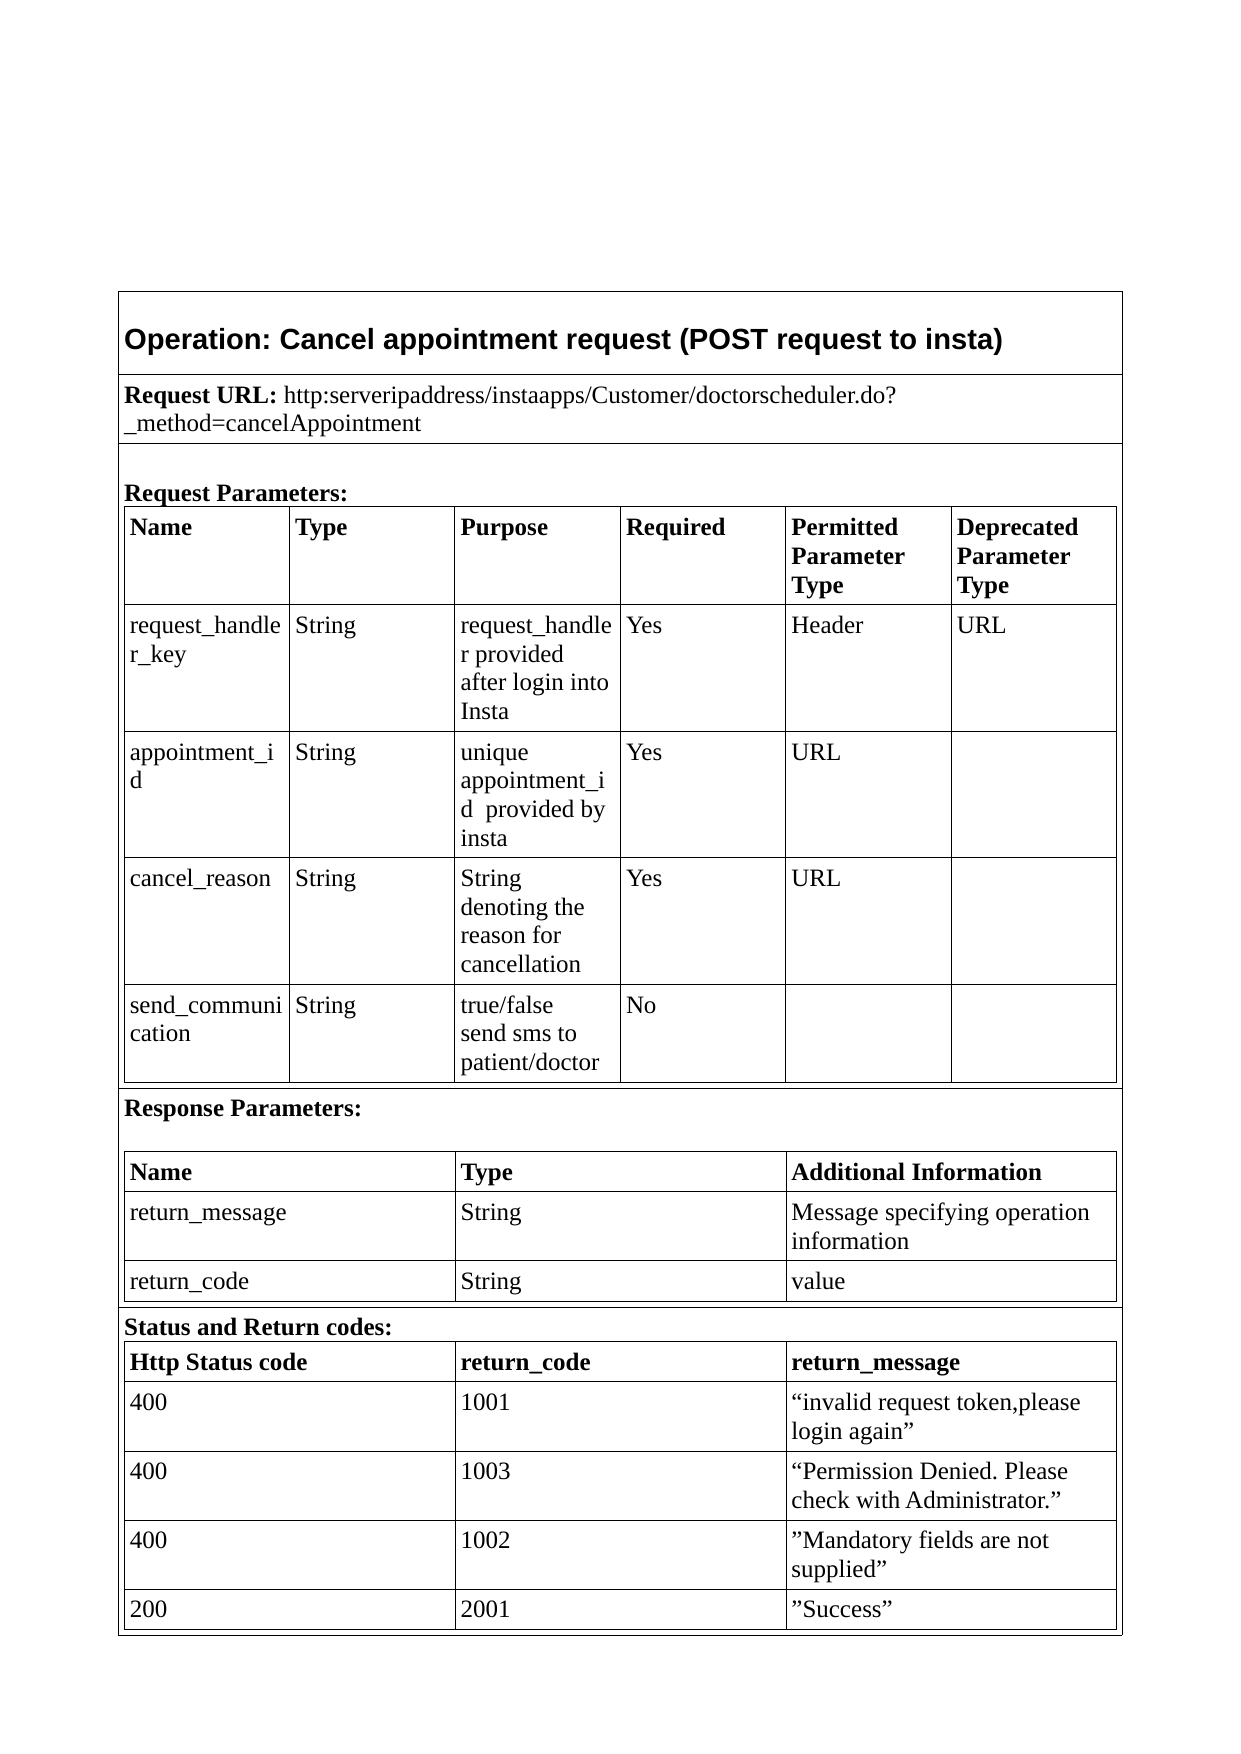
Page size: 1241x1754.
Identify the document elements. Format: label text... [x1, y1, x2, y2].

table_cell return_message [125, 1192, 455, 1260]
table_cell ”Mandatory fields are not supplied” [787, 1521, 1116, 1589]
table_cell Request Parameters: [119, 444, 1122, 1088]
table_cell URL [786, 858, 951, 984]
table_cell [952, 732, 1116, 857]
table_cell Yes [621, 732, 785, 857]
table_cell String [290, 605, 454, 731]
table_cell Response Parameters: [119, 1089, 1122, 1307]
table_header Name [125, 1152, 455, 1191]
table_cell String denoting the reason for cancellation [455, 858, 620, 984]
table_cell [952, 985, 1116, 1082]
table_cell [786, 985, 951, 1082]
table_header Operation: Cancel appointment request (POST request to insta) [119, 292, 1122, 374]
table_cell String [290, 732, 454, 857]
table_cell String [290, 985, 454, 1082]
table_cell unique appointment_id provided by insta [455, 732, 620, 857]
table_cell return_code [125, 1261, 455, 1301]
table_cell Status and Return codes: [119, 1308, 1122, 1635]
table_header Type [456, 1152, 786, 1191]
table_cell request_handler provided after login into Insta [455, 605, 620, 731]
table_cell “Permission Denied. Please check with Administrator.” [787, 1452, 1116, 1519]
table_cell URL [952, 605, 1116, 731]
table_header Permitted Parameter Type [786, 507, 951, 604]
table_cell 1002 [456, 1521, 786, 1589]
table_cell cancel_reason [125, 858, 289, 984]
table_header Type [290, 507, 454, 604]
table_cell [952, 858, 1116, 984]
table_cell send_communication [125, 985, 289, 1082]
table_cell ”Success” [787, 1590, 1116, 1629]
table_header Name [125, 507, 289, 604]
table_cell “invalid request token,please login again” [787, 1382, 1116, 1451]
table_cell 1001 [456, 1382, 786, 1451]
table_cell 400 [125, 1382, 455, 1451]
table_cell Message specifying operation information [787, 1192, 1116, 1260]
table_cell String [290, 858, 454, 984]
table_cell 2001 [456, 1590, 786, 1629]
table_cell appointment_id [125, 732, 289, 857]
table_header return_message [787, 1342, 1116, 1381]
table_header Deprecated Parameter Type [952, 507, 1116, 604]
table_header Additional Information [787, 1152, 1116, 1191]
table_header Required [621, 507, 785, 604]
table_header Http Status code [125, 1342, 455, 1381]
table_cell 400 [125, 1452, 455, 1519]
table_cell value [787, 1261, 1116, 1301]
table_cell Yes [621, 858, 785, 984]
table_cell 400 [125, 1521, 455, 1589]
table_cell true/false send sms to patient/doctor [455, 985, 620, 1082]
table_cell 1003 [456, 1452, 786, 1519]
table_cell Yes [621, 605, 785, 731]
table_cell Header [786, 605, 951, 731]
table_header Purpose [455, 507, 620, 604]
table_cell request_handler_key [125, 605, 289, 731]
table_cell String [456, 1192, 786, 1260]
table_cell 200 [125, 1590, 455, 1629]
table_header return_code [456, 1342, 786, 1381]
table_cell String [456, 1261, 786, 1301]
table_cell URL [786, 732, 951, 857]
table_cell Request URL: http:serveripaddress/instaapps/Customer/doctorscheduler.do?_method=cancelAppointment [119, 375, 1122, 443]
table_cell No [621, 985, 785, 1082]
